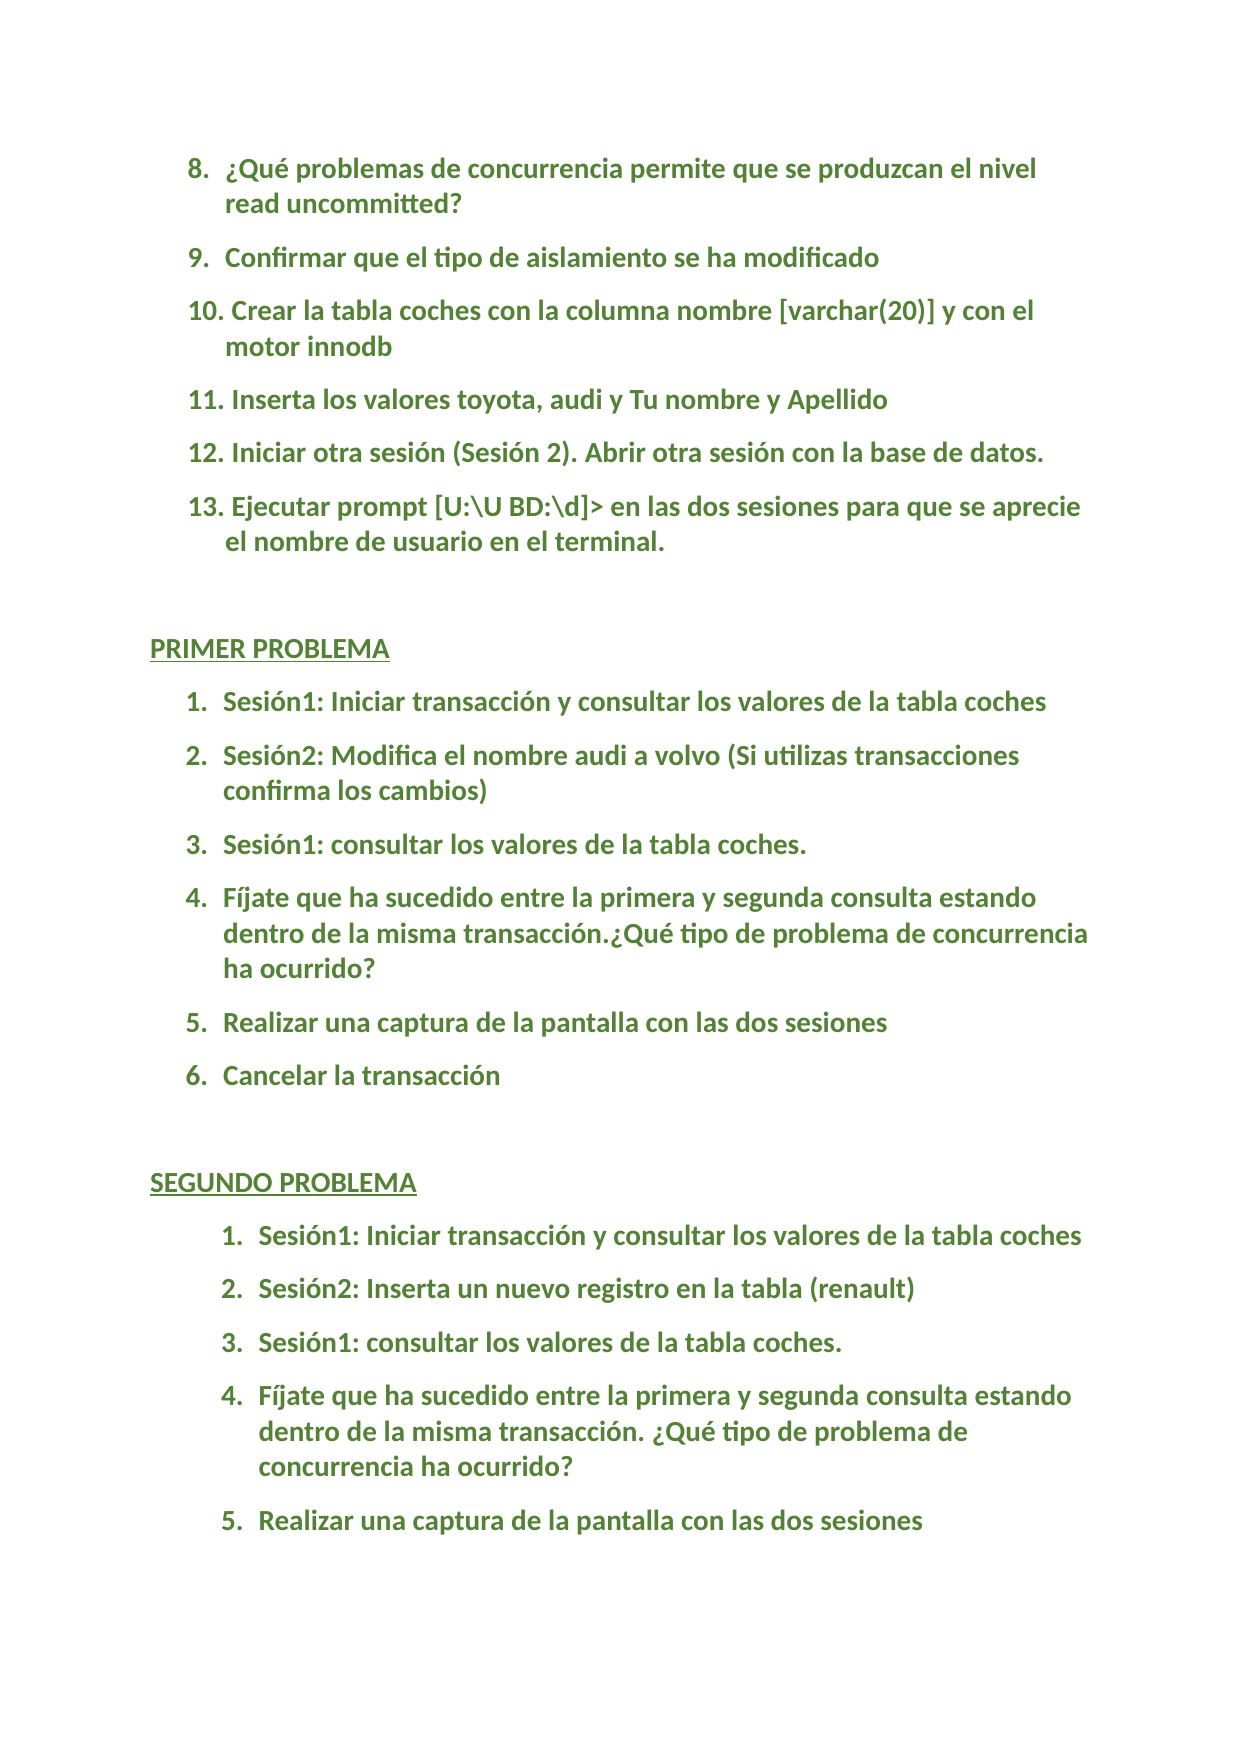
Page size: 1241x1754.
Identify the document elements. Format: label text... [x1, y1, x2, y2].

list Inserta los valores toyota, audi y Tu nombre y Apellido [187, 381, 1090, 417]
list Sesión1: consultar los valores de la tabla coches. [221, 1324, 1090, 1359]
list ¿Qué problemas de concurrencia permite que se produzcan el nivel read uncommitted? [187, 150, 1090, 221]
list Sesión2: Inserta un nuevo registro en la tabla (renault) [221, 1270, 1090, 1306]
list Ejecutar prompt [U:\U BD:\d]> en las dos sesiones para que se aprecie el nombre de usuario en el terminal. [187, 488, 1090, 559]
list Sesión1: consultar los valores de la tabla coches. [185, 826, 1090, 861]
list Sesión1: Iniciar transacción y consultar los valores de la tabla coches [185, 683, 1090, 719]
list Sesión2: Modifica el nombre audi a volvo (Si utilizas transacciones confirma los cambios) [185, 737, 1090, 808]
text SEGUNDO PROBLEMA [150, 1164, 1090, 1199]
list Confirmar que el tipo de aislamiento se ha modificado [187, 239, 1090, 274]
list Sesión1: Iniciar transacción y consultar los valores de la tabla coches [221, 1217, 1090, 1253]
list Realizar una captura de la pantalla con las dos sesiones [221, 1502, 1090, 1537]
list Fíjate que ha sucedido entre la primera y segunda consulta estando dentro de la misma transacción. ¿Qué tipo de problema de concurrencia ha ocurrido? [221, 1377, 1090, 1484]
list Iniciar otra sesión (Sesión 2). Abrir otra sesión con la base de datos. [187, 434, 1090, 470]
list Realizar una captura de la pantalla con las dos sesiones [185, 1004, 1090, 1039]
list Fíjate que ha sucedido entre la primera y segunda consulta estando dentro de la misma transacción.¿Qué tipo de problema de concurrencia ha ocurrido? [185, 879, 1090, 986]
list Cancelar la transacción [185, 1057, 1090, 1093]
text PRIMER PROBLEMA [150, 630, 1090, 666]
list Crear la tabla coches con la columna nombre [varchar(20)] y con el motor innodb [187, 292, 1090, 363]
